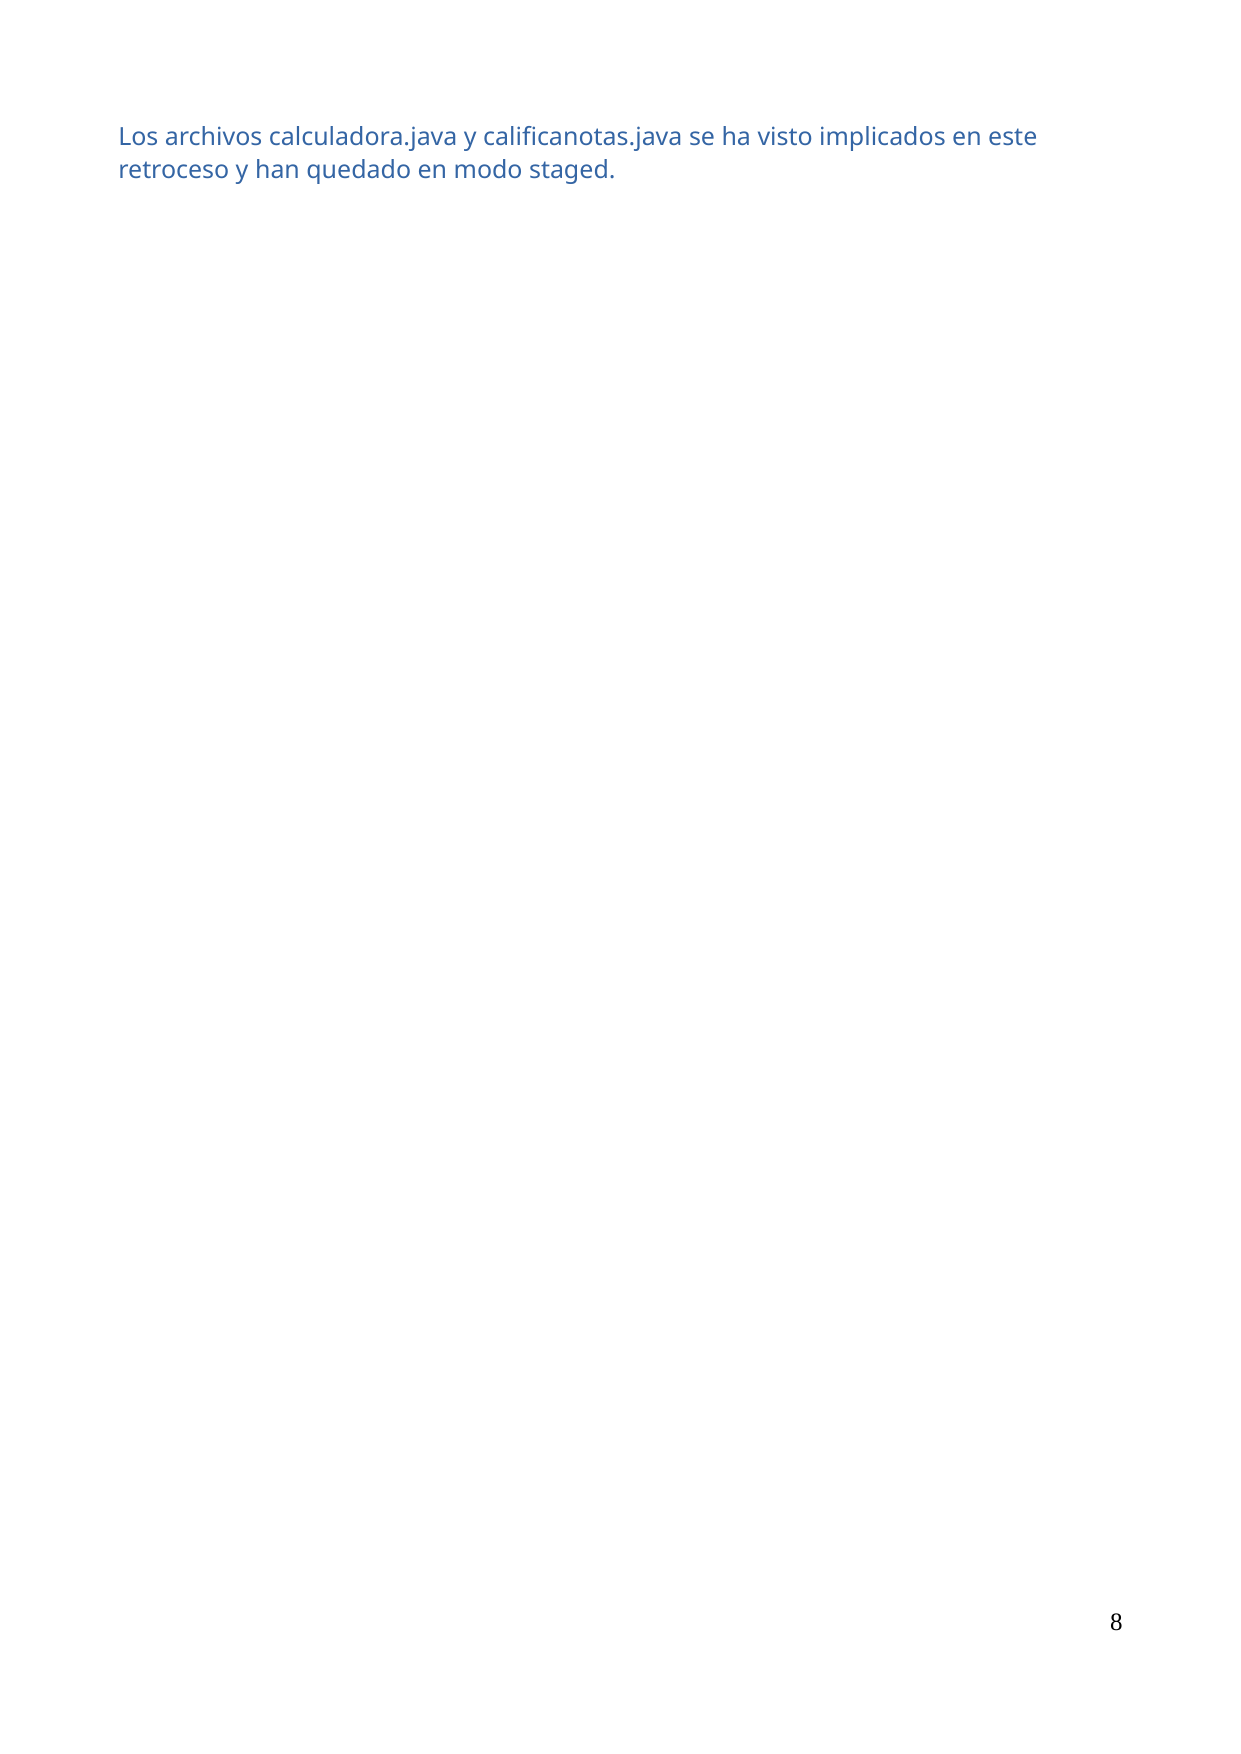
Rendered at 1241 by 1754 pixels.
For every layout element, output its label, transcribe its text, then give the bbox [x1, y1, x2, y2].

text Los archivos calculadora.java y calificanotas.java se ha visto implicados en este retroceso y han quedado en modo staged. [118, 118, 1122, 186]
